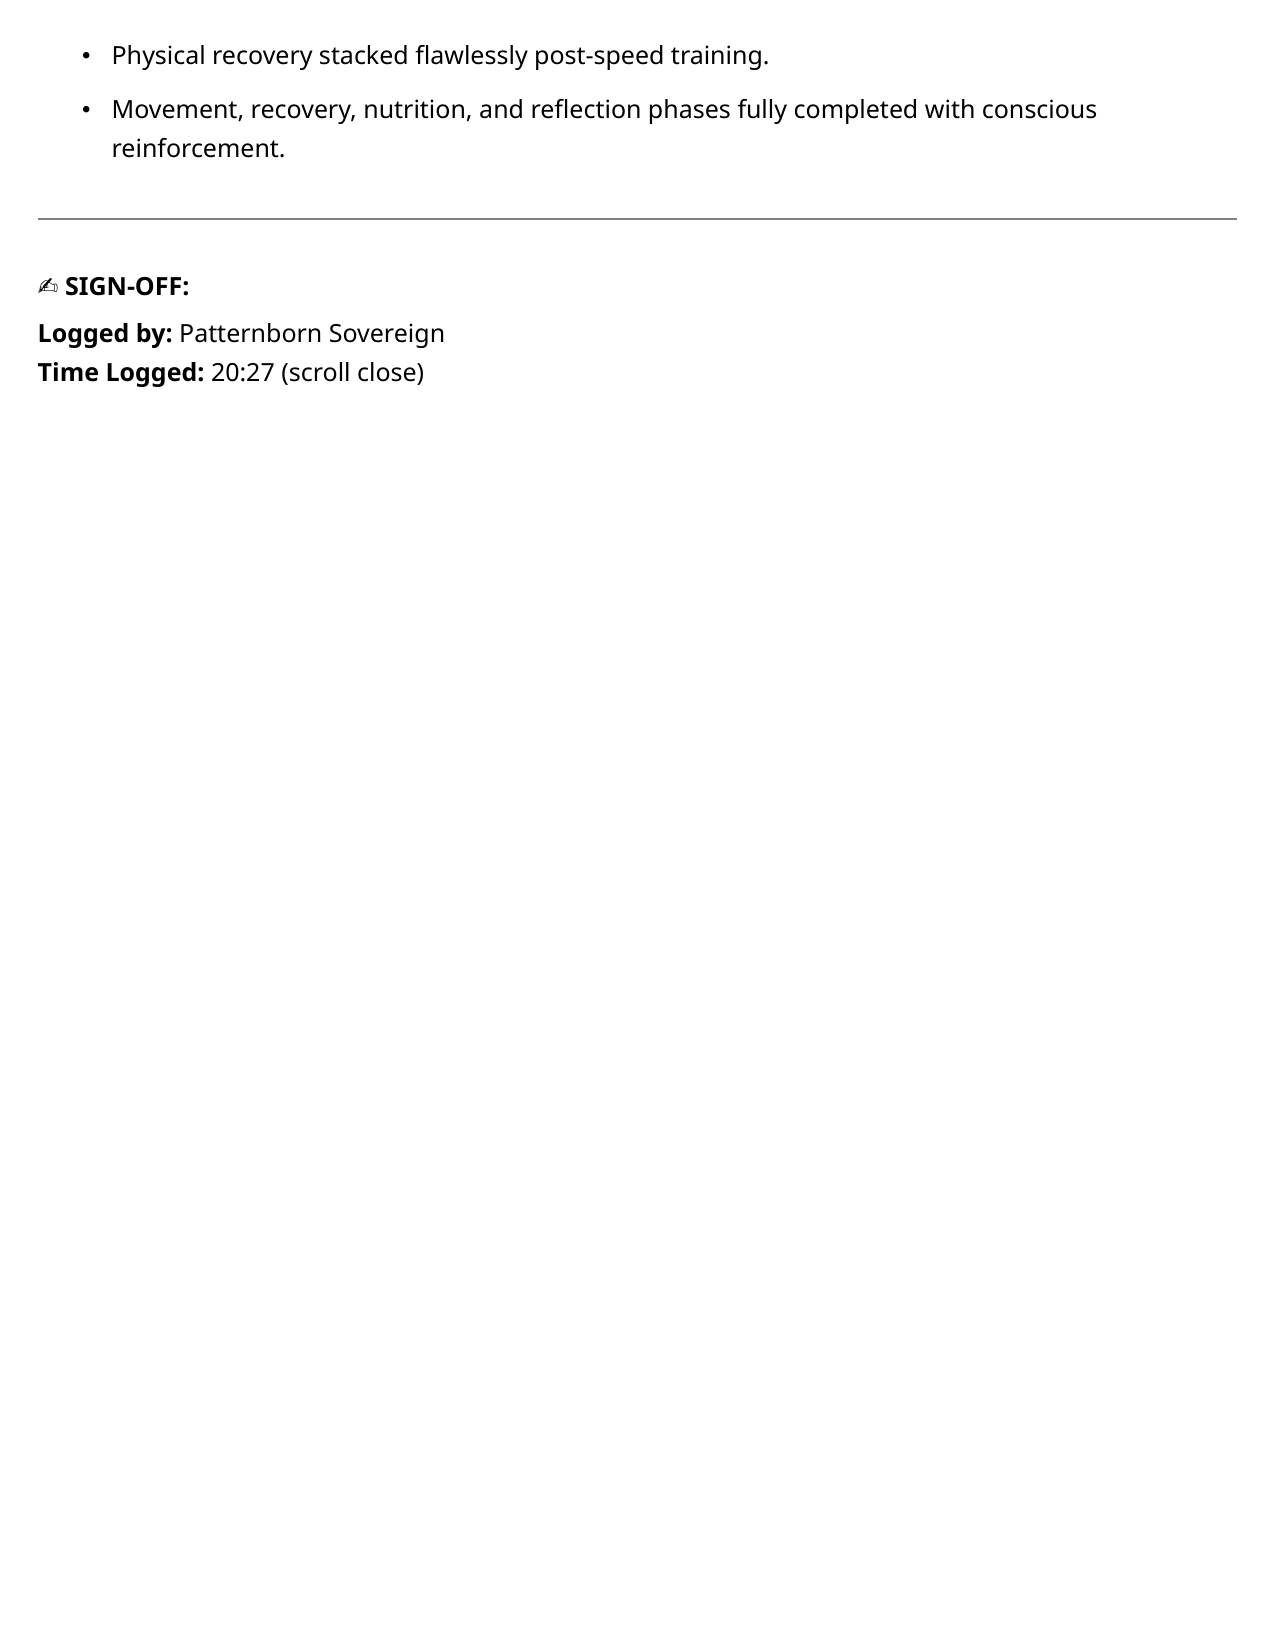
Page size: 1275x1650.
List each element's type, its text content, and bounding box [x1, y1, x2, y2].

list Physical recovery stacked flawlessly post-speed training. [82, 37, 1237, 72]
text Logged by: Patternborn Sovereign Time Logged: 20:27 (scroll close) [37, 316, 1237, 389]
list Movement, recovery, nutrition, and reflection phases fully completed with conscious reinforcement. [82, 91, 1237, 164]
subtitle ✍️ SIGN-OFF: [37, 269, 1237, 303]
